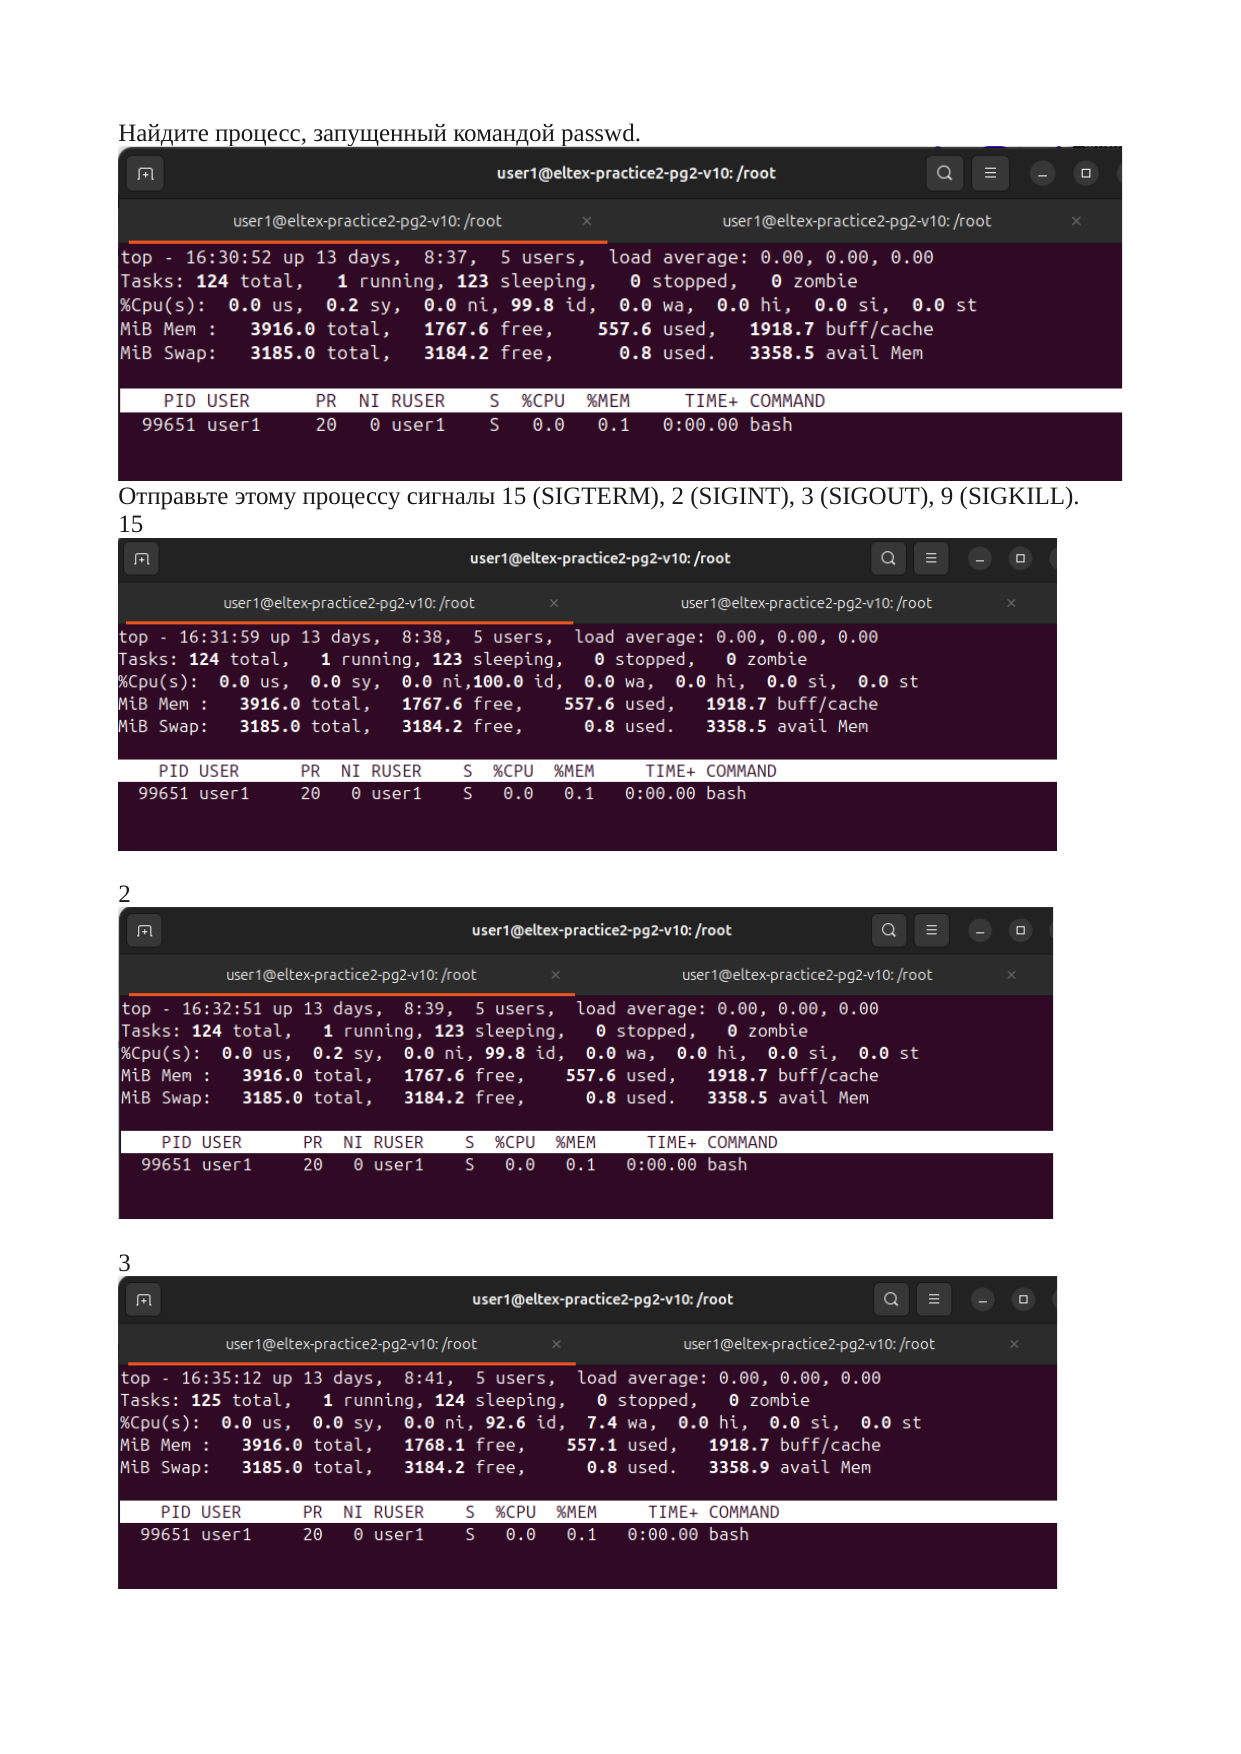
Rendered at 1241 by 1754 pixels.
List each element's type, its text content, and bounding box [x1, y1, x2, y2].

picture [118, 146, 1123, 481]
picture [118, 538, 1057, 851]
picture [118, 907, 1054, 1219]
text Найдите процесс, запущенный командой passwd. [118, 118, 1122, 146]
text 15 [118, 509, 1122, 538]
text Отправьте этому процессу сигналы 15 (SIGTERM), 2 (SIGINT), 3 (SIGOUT), 9 (SIGKILL). [118, 481, 1122, 509]
text 3 [118, 1248, 1122, 1276]
text 2 [118, 879, 1122, 908]
picture [118, 1276, 1058, 1589]
